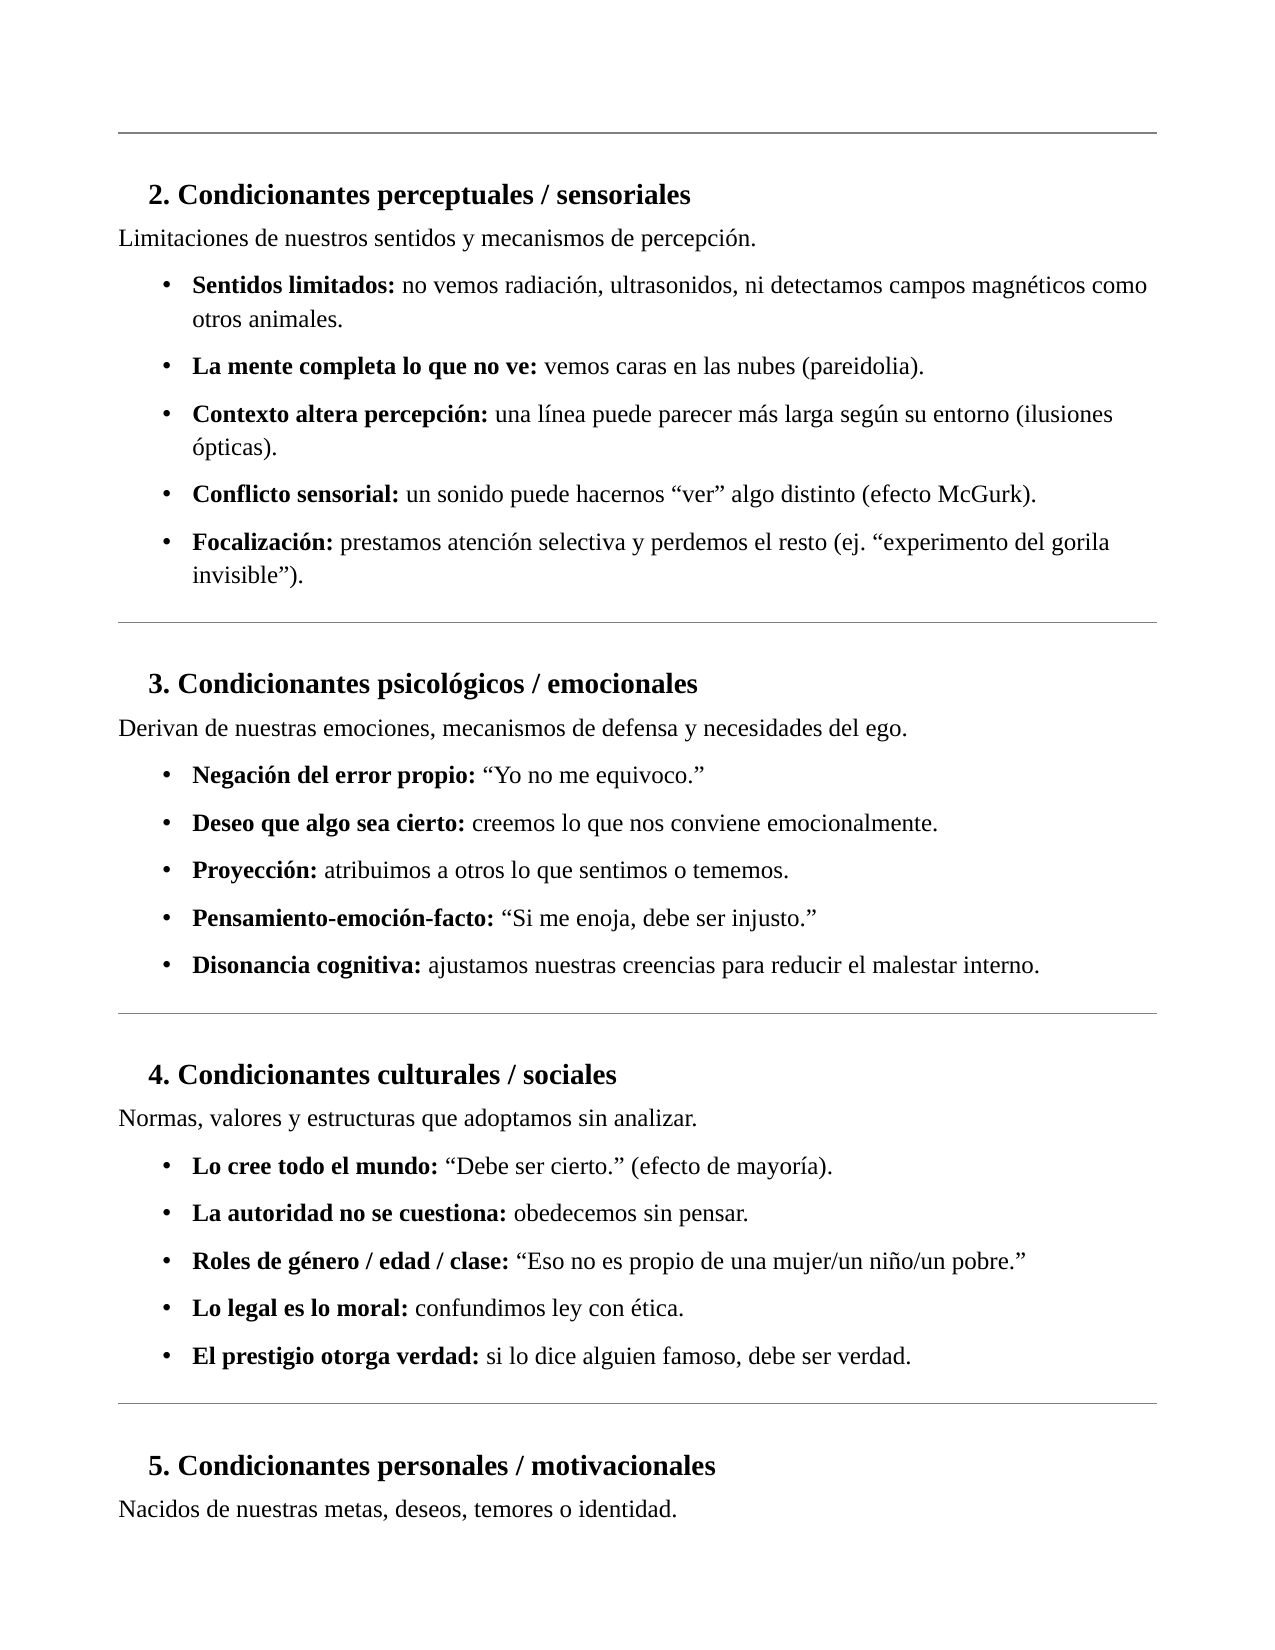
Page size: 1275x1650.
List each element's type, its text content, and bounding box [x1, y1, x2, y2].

list Proyección: atribuimos a otros lo que sentimos o tememos. [162, 855, 1157, 884]
list Disonancia cognitiva: ajustamos nuestras creencias para reducir el malestar interno. [162, 951, 1157, 979]
list Focalización: prestamos atención selectiva y perdemos el resto (ej. “experimento del gorila invisible”). [162, 527, 1157, 589]
list La autoridad no se cuestiona: obedecemos sin pensar. [162, 1198, 1157, 1227]
list El prestigio otorga verdad: si lo dice alguien famoso, debe ser verdad. [162, 1341, 1157, 1370]
list Lo cree todo el mundo: “Debe ser cierto.” (efecto de mayoría). [162, 1151, 1157, 1179]
subtitle 🔹 5. Condicionantes personales / motivacionales [118, 1448, 1157, 1481]
subtitle 🔹 2. Condicionantes perceptuales / sensoriales [118, 177, 1157, 211]
text Nacidos de nuestras metas, deseos, temores o identidad. [118, 1494, 1157, 1522]
list Sentidos limitados: no vemos radiación, ultrasonidos, ni detectamos campos magnéticos como otros animales. [162, 271, 1157, 332]
text Limitaciones de nuestros sentidos y mecanismos de percepción. [118, 223, 1157, 252]
text Normas, valores y estructuras que adoptamos sin analizar. [118, 1103, 1157, 1132]
list La mente completa lo que no ve: vemos caras en las nubes (pareidolia). [162, 351, 1157, 380]
text Derivan de nuestras emociones, mecanismos de defensa y necesidades del ego. [118, 713, 1157, 741]
list Lo legal es lo moral: confundimos ley con ética. [162, 1293, 1157, 1322]
list Contexto altera percepción: una línea puede parecer más larga según su entorno (ilusiones ópticas). [162, 399, 1157, 461]
subtitle 🔹 4. Condicionantes culturales / sociales [118, 1057, 1157, 1091]
list Negación del error propio: “Yo no me equivoco.” [162, 760, 1157, 789]
list Roles de género / edad / clase: “Eso no es propio de una mujer/un niño/un pobre.” [162, 1246, 1157, 1275]
list Pensamiento-emoción-facto: “Si me enoja, debe ser injusto.” [162, 903, 1157, 932]
list Deseo que algo sea cierto: creemos lo que nos conviene emocionalmente. [162, 808, 1157, 837]
subtitle 🔹 3. Condicionantes psicológicos / emocionales [118, 667, 1157, 700]
list Conflicto sensorial: un sonido puede hacernos “ver” algo distinto (efecto McGurk). [162, 479, 1157, 508]
